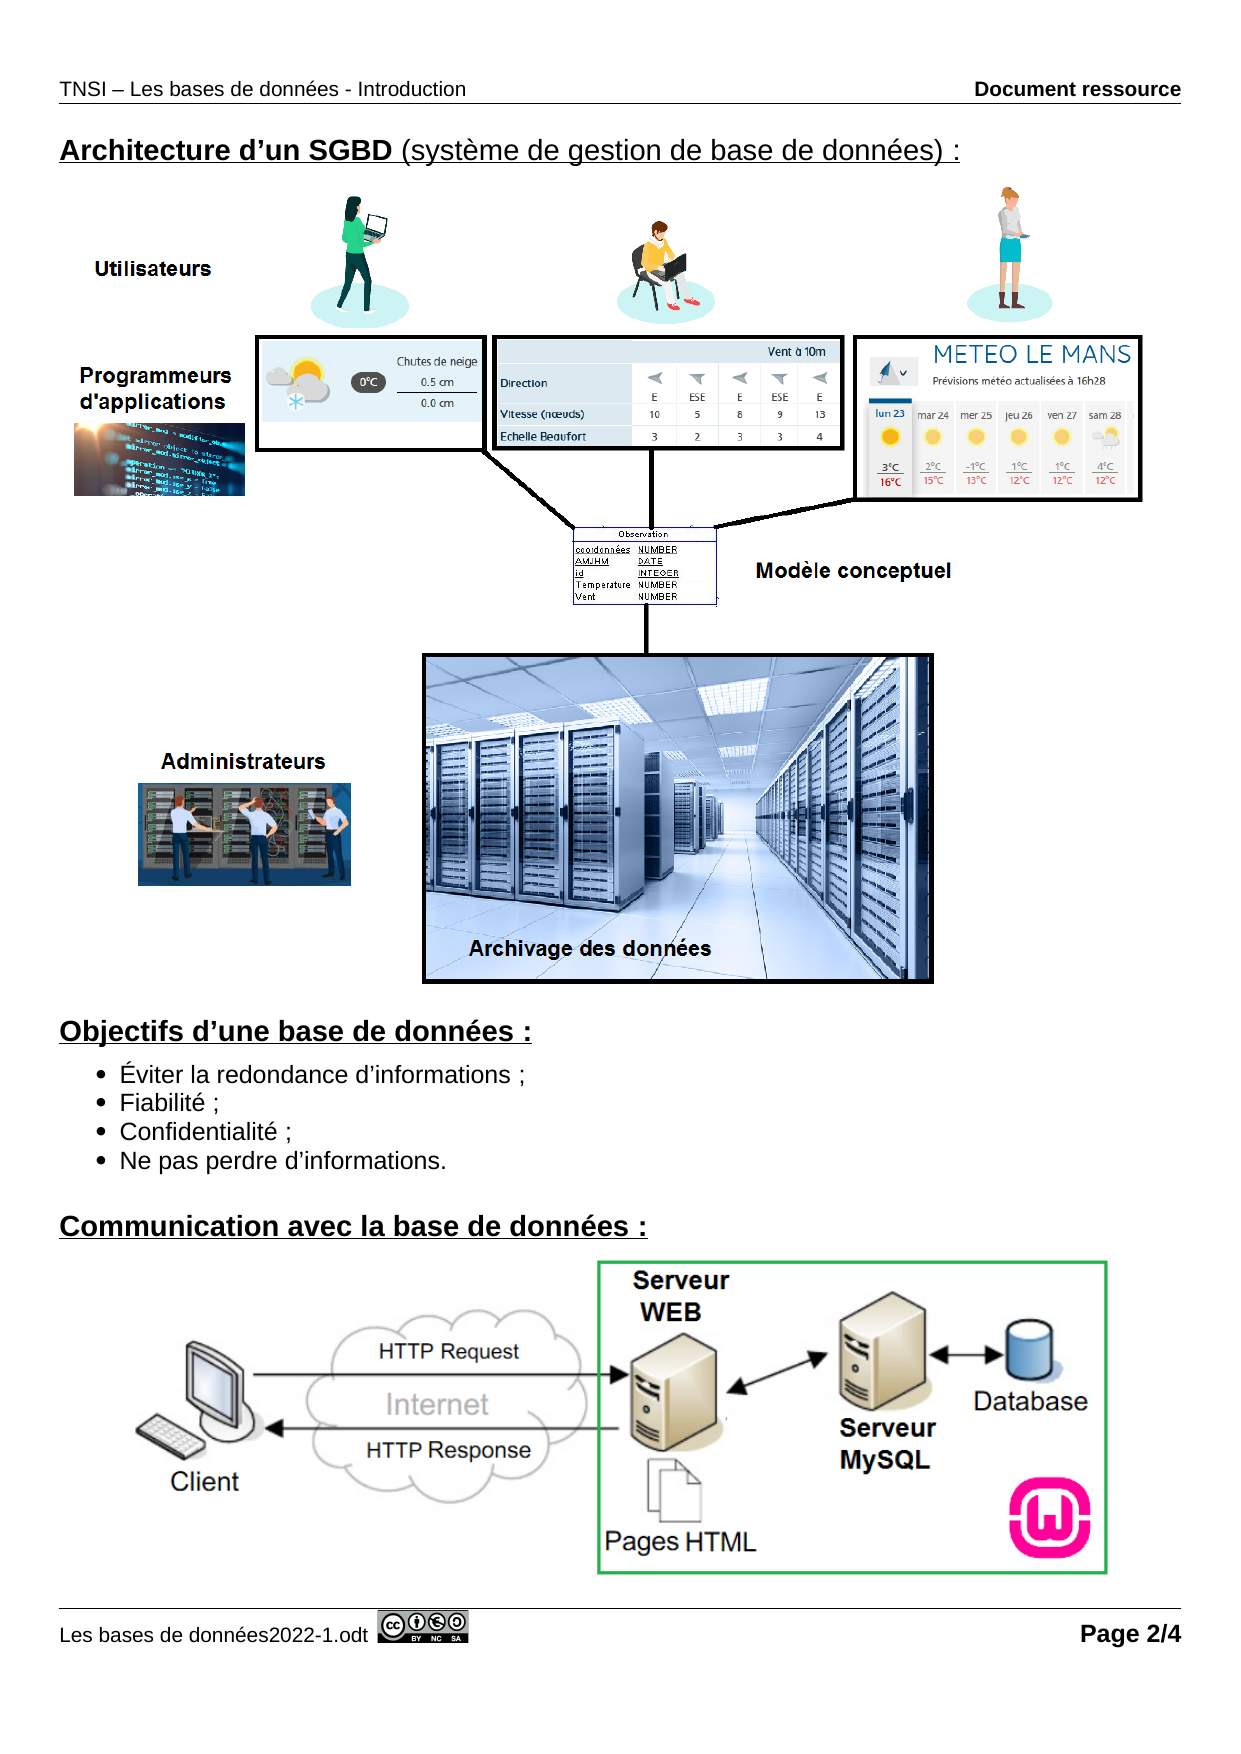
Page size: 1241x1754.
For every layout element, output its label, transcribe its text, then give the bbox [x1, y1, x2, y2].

text Objectifs d’une base de données : [59, 1013, 1181, 1047]
list Éviter la redondance d’informations ; [97, 1059, 1181, 1088]
list Ne pas perdre d’informations. [97, 1146, 1181, 1175]
text Communication avec la base de données : [59, 1208, 1181, 1242]
text Architecture d’un SGBD (système de gestion de base de données) : [59, 133, 1181, 166]
picture [62, 178, 1161, 985]
list Fiabilité ; [97, 1088, 1181, 1117]
picture [377, 1610, 469, 1643]
picture [131, 1254, 1112, 1580]
list Confidentialité ; [97, 1117, 1181, 1146]
